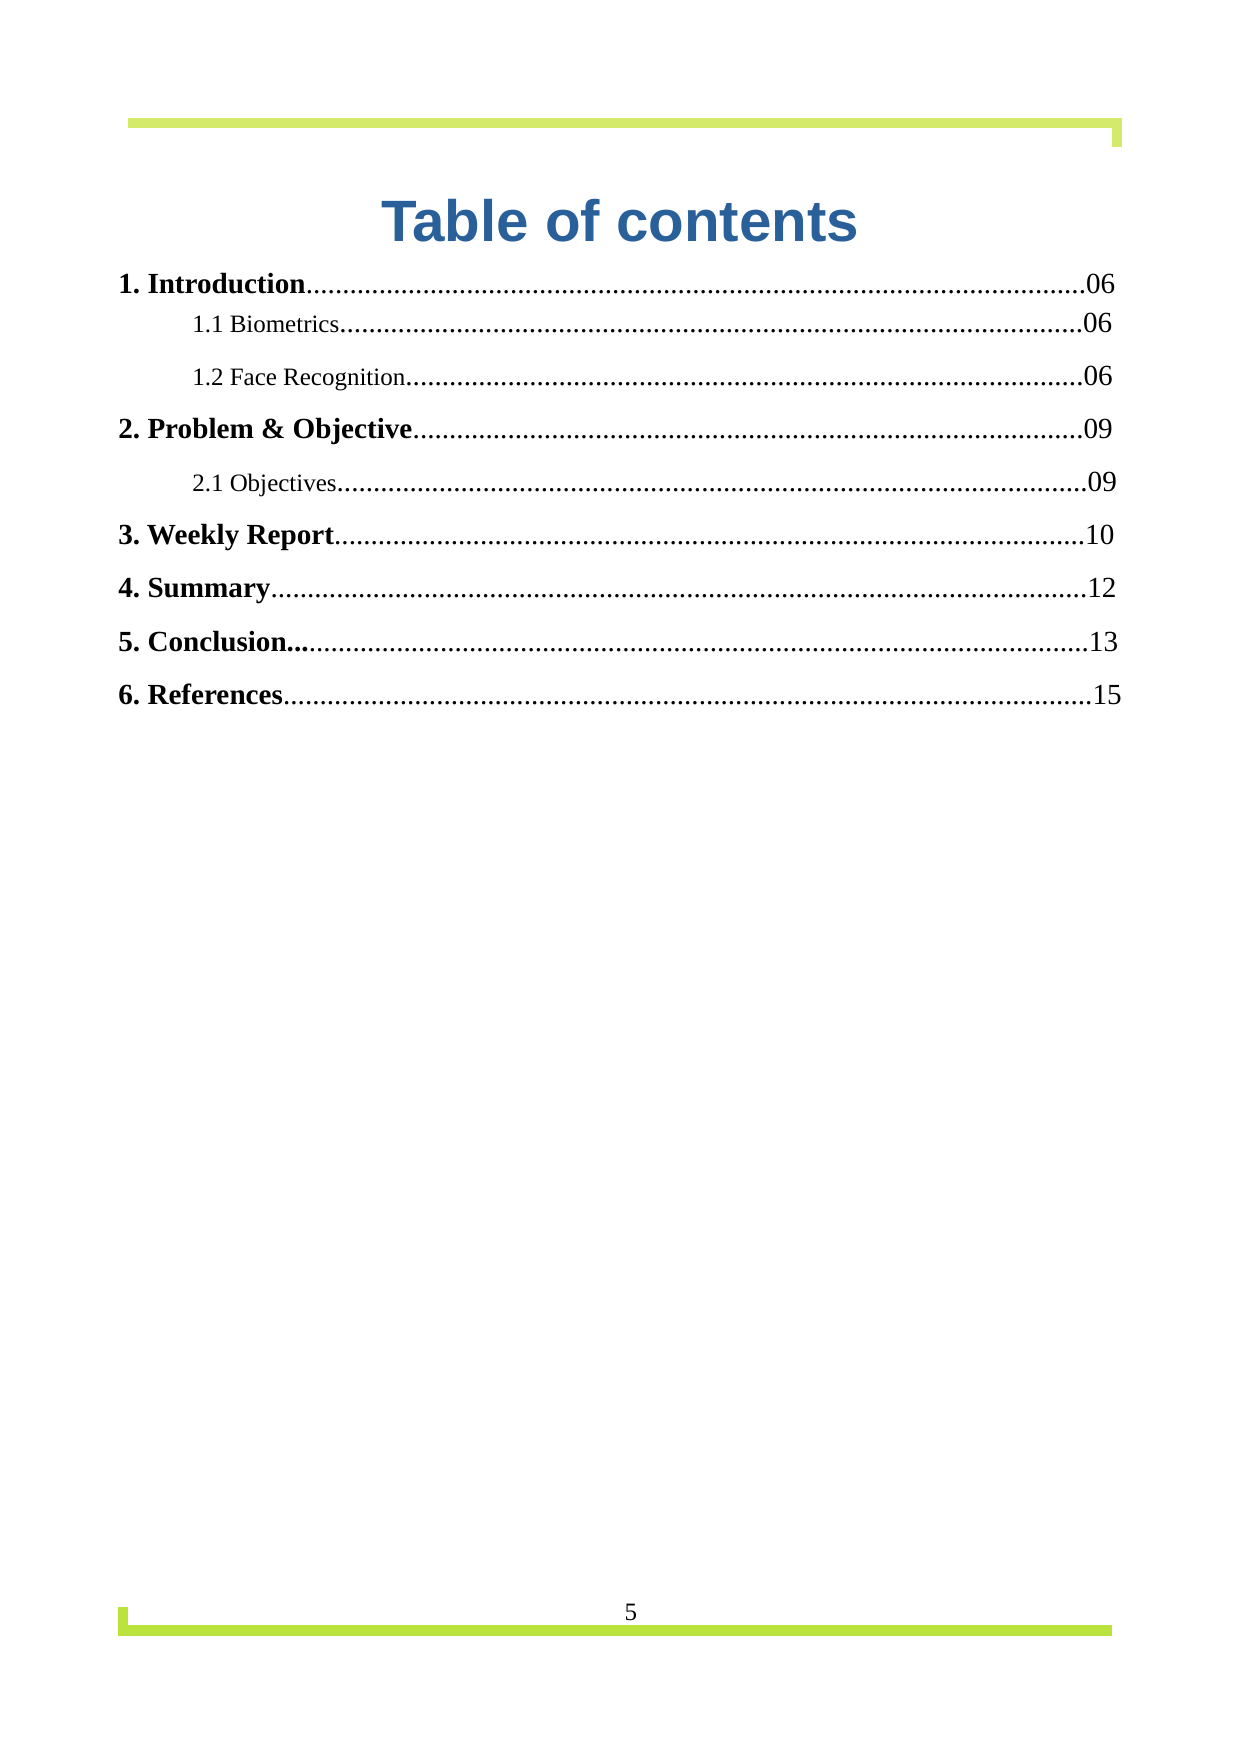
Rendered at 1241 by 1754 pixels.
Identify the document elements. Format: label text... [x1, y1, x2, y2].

text 4. Summary................................................................................................................12 [118, 571, 1122, 604]
text 1. Introduction...........................................................................................................06 1.1 Biometrics......................................................................................................06 [118, 266, 1122, 338]
text 6. References...............................................................................................................15 [118, 677, 1122, 710]
title Table of contents [118, 187, 1122, 254]
text 1.2 Face Recognition.............................................................................................06 [118, 358, 1122, 392]
text 3. Weekly Report.......................................................................................................10 [118, 517, 1122, 551]
text 2.1 Objectives.......................................................................................................09 [118, 464, 1122, 498]
text 2. Problem & Objective............................................................................................09 [118, 411, 1122, 445]
text 5. Conclusion..............................................................................................................13 [118, 624, 1122, 657]
